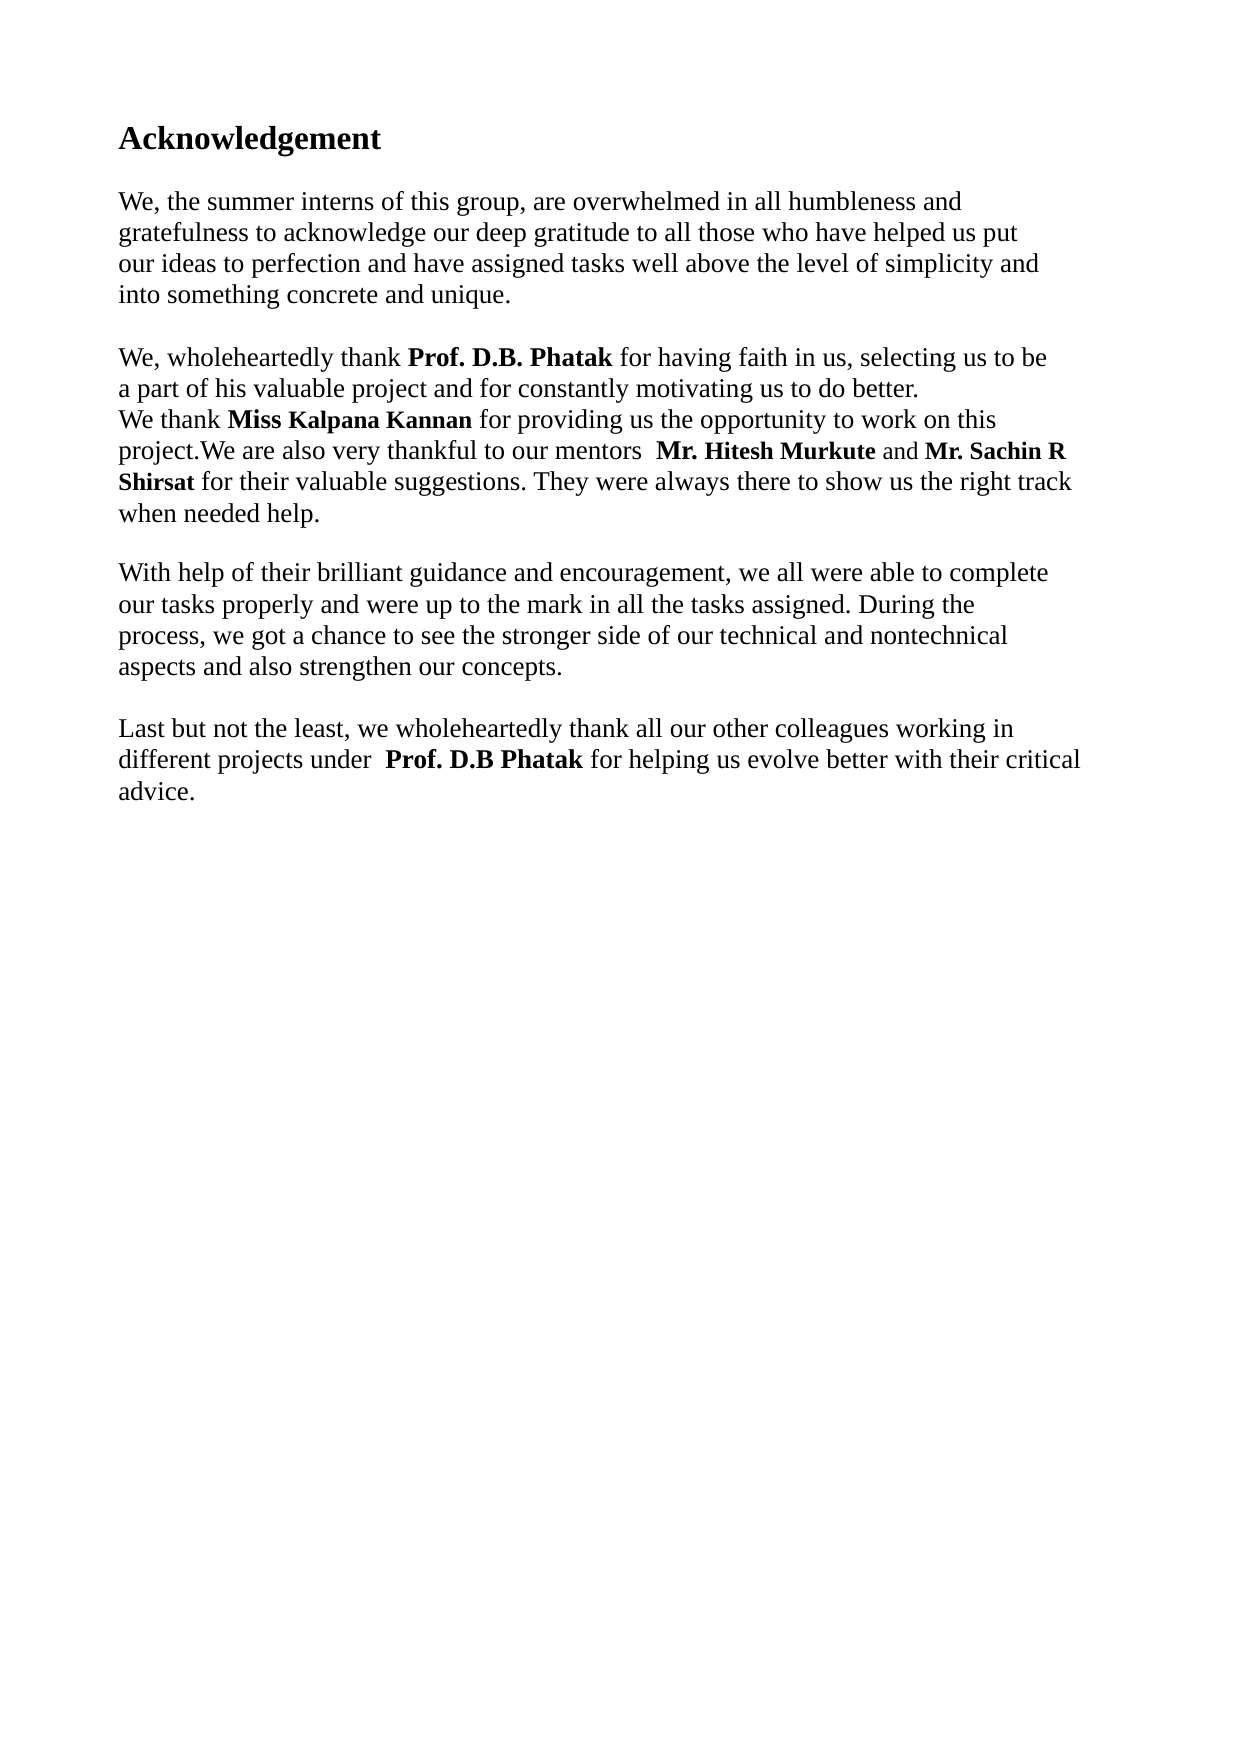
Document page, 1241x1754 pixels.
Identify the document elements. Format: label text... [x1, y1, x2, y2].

text Acknowledgement [118, 118, 1122, 156]
text different projects under Prof. D.B Phatak for helping us evolve better with their critical advice. [118, 743, 1122, 806]
text aspects and also strengthen our concepts. [118, 650, 1122, 681]
text our ideas to perfection and have assigned tasks well above the level of simplicity and [118, 247, 1122, 279]
text our tasks properly and were up to the mark in all the tasks assigned. During the [118, 588, 1122, 619]
text We thank Miss Kalpana Kannan for providing us the opportunity to work on this [118, 403, 1122, 434]
text We, wholeheartedly thank Prof. D.B. Phatak for having faith in us, selecting us to be [118, 341, 1122, 372]
text With help of their brilliant guidance and encouragement, we all were able to complete [118, 557, 1122, 588]
text Last but not the least, we wholeheartedly thank all our other colleagues working in [118, 712, 1122, 743]
text process, we got a chance to see the stronger side of our technical and nontechnical [118, 619, 1122, 650]
text project.We are also very thankful to our mentors Mr. Hitesh Murkute and Mr. Sachin R Shirsat for their valuable suggestions. They were always there to show us the right track when needed help. [118, 434, 1122, 528]
text into something concrete and unique. [118, 279, 1122, 310]
text a part of his valuable project and for constantly motivating us to do better. [118, 372, 1122, 403]
text gratefulness to acknowledge our deep gratitude to all those who have helped us put [118, 216, 1122, 247]
text We, the summer interns of this group, are overwhelmed in all humbleness and [118, 185, 1122, 216]
